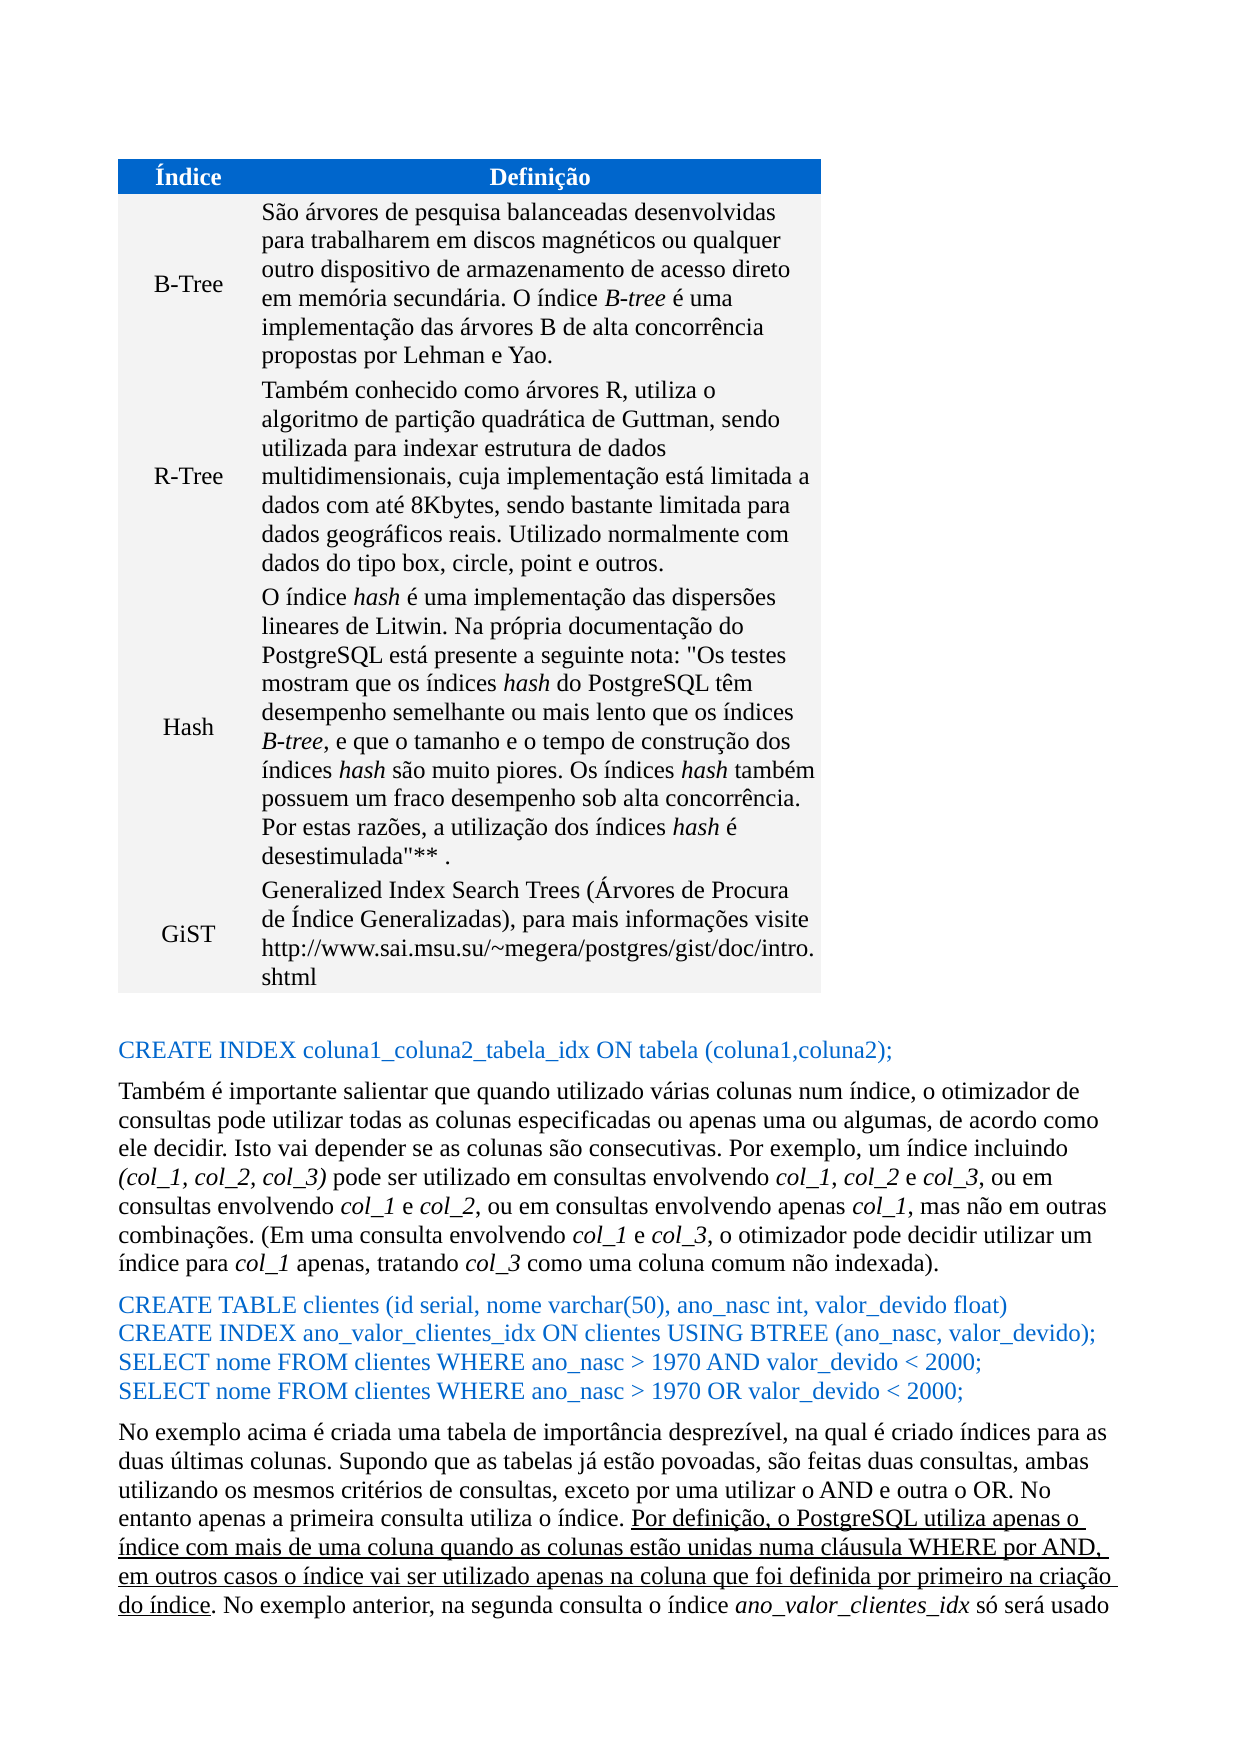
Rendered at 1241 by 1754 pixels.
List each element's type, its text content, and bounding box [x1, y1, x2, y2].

table_header Definição [259, 159, 821, 194]
table_cell São árvores de pesquisa balanceadas desenvolvidas para trabalharem em discos magnéticos ou qualquer outro dispositivo de armazenamento de acesso direto em memória secundária. O índice B-tree é uma implementação das árvores B de alta concorrência propostas por Lehman e Yao. [259, 194, 821, 372]
table_cell B-Tree [118, 194, 258, 372]
table_cell Também conhecido como árvores R, utiliza o algoritmo de partição quadrática de Guttman, sendo utilizada para indexar estrutura de dados multidimensionais, cuja implementação está limitada a dados com até 8Kbytes, sendo bastante limitada para dados geográficos reais. Utilizado normalmente com dados do tipo box, circle, point e outros. [259, 372, 821, 579]
text No exemplo acima é criada uma tabela de importância desprezível, na qual é criado índices para as duas últimas colunas. Supondo que as tabelas já estão povoadas, são feitas duas consultas, ambas utilizando os mesmos critérios de consultas, exceto por uma utilizar o AND e outra o OR. No entanto apenas a primeira consulta utiliza o índice. Por definição, o PostgreSQL utiliza apenas o índice com mais de uma coluna quando as colunas estão unidas numa cláusula WHERE por AND, em outros casos o índice vai ser utilizado apenas na coluna que foi definida por primeiro na criação do índice. No exemplo anterior, na segunda consulta o índice ano_valor_clientes_idx só será usado [118, 1417, 1122, 1618]
text CREATE TABLE clientes (id serial, nome varchar(50), ano_nasc int, valor_devido float) CREATE INDEX ano_valor_clientes_idx ON clientes USING BTREE (ano_nasc, valor_devido); SELECT nome FROM clientes WHERE ano_nasc > 1970 AND valor_devido < 2000; SELECT nome FROM clientes WHERE ano_nasc > 1970 OR valor_devido < 2000; [118, 1290, 1122, 1405]
table_cell O índice hash é uma implementação das dispersões lineares de Litwin. Na própria documentação do PostgreSQL está presente a seguinte nota: "Os testes mostram que os índices hash do PostgreSQL têm desempenho semelhante ou mais lento que os índices B-tree, e que o tamanho e o tempo de construção dos índices hash são muito piores. Os índices hash também possuem um fraco desempenho sob alta concorrência. Por estas razões, a utilização dos índices hash é desestimulada"** . [259, 579, 821, 873]
table_header Índice [118, 159, 258, 194]
table_cell GiST [118, 873, 258, 993]
table_cell Generalized Index Search Trees (Árvores de Procura de Índice Generalizadas), para mais informações visite http://www.sai.msu.su/~megera/postgres/gist/doc/intro.shtml [259, 873, 821, 993]
text Também é importante salientar que quando utilizado várias colunas num índice, o otimizador de consultas pode utilizar todas as colunas especificadas ou apenas uma ou algumas, de acordo como ele decidir. Isto vai depender se as colunas são consecutivas. Por exemplo, um índice incluindo (col_1, col_2, col_3) pode ser utilizado em consultas envolvendo col_1, col_2 e col_3, ou em consultas envolvendo col_1 e col_2, ou em consultas envolvendo apenas col_1, mas não em outras combinações. (Em uma consulta envolvendo col_1 e col_3, o otimizador pode decidir utilizar um índice para col_1 apenas, tratando col_3 como uma coluna comum não indexada). [118, 1076, 1122, 1277]
table_cell Hash [118, 579, 258, 873]
text CREATE INDEX coluna1_coluna2_tabela_idx ON tabela (coluna1,coluna2); [118, 1035, 1122, 1063]
table_cell R-Tree [118, 372, 258, 579]
